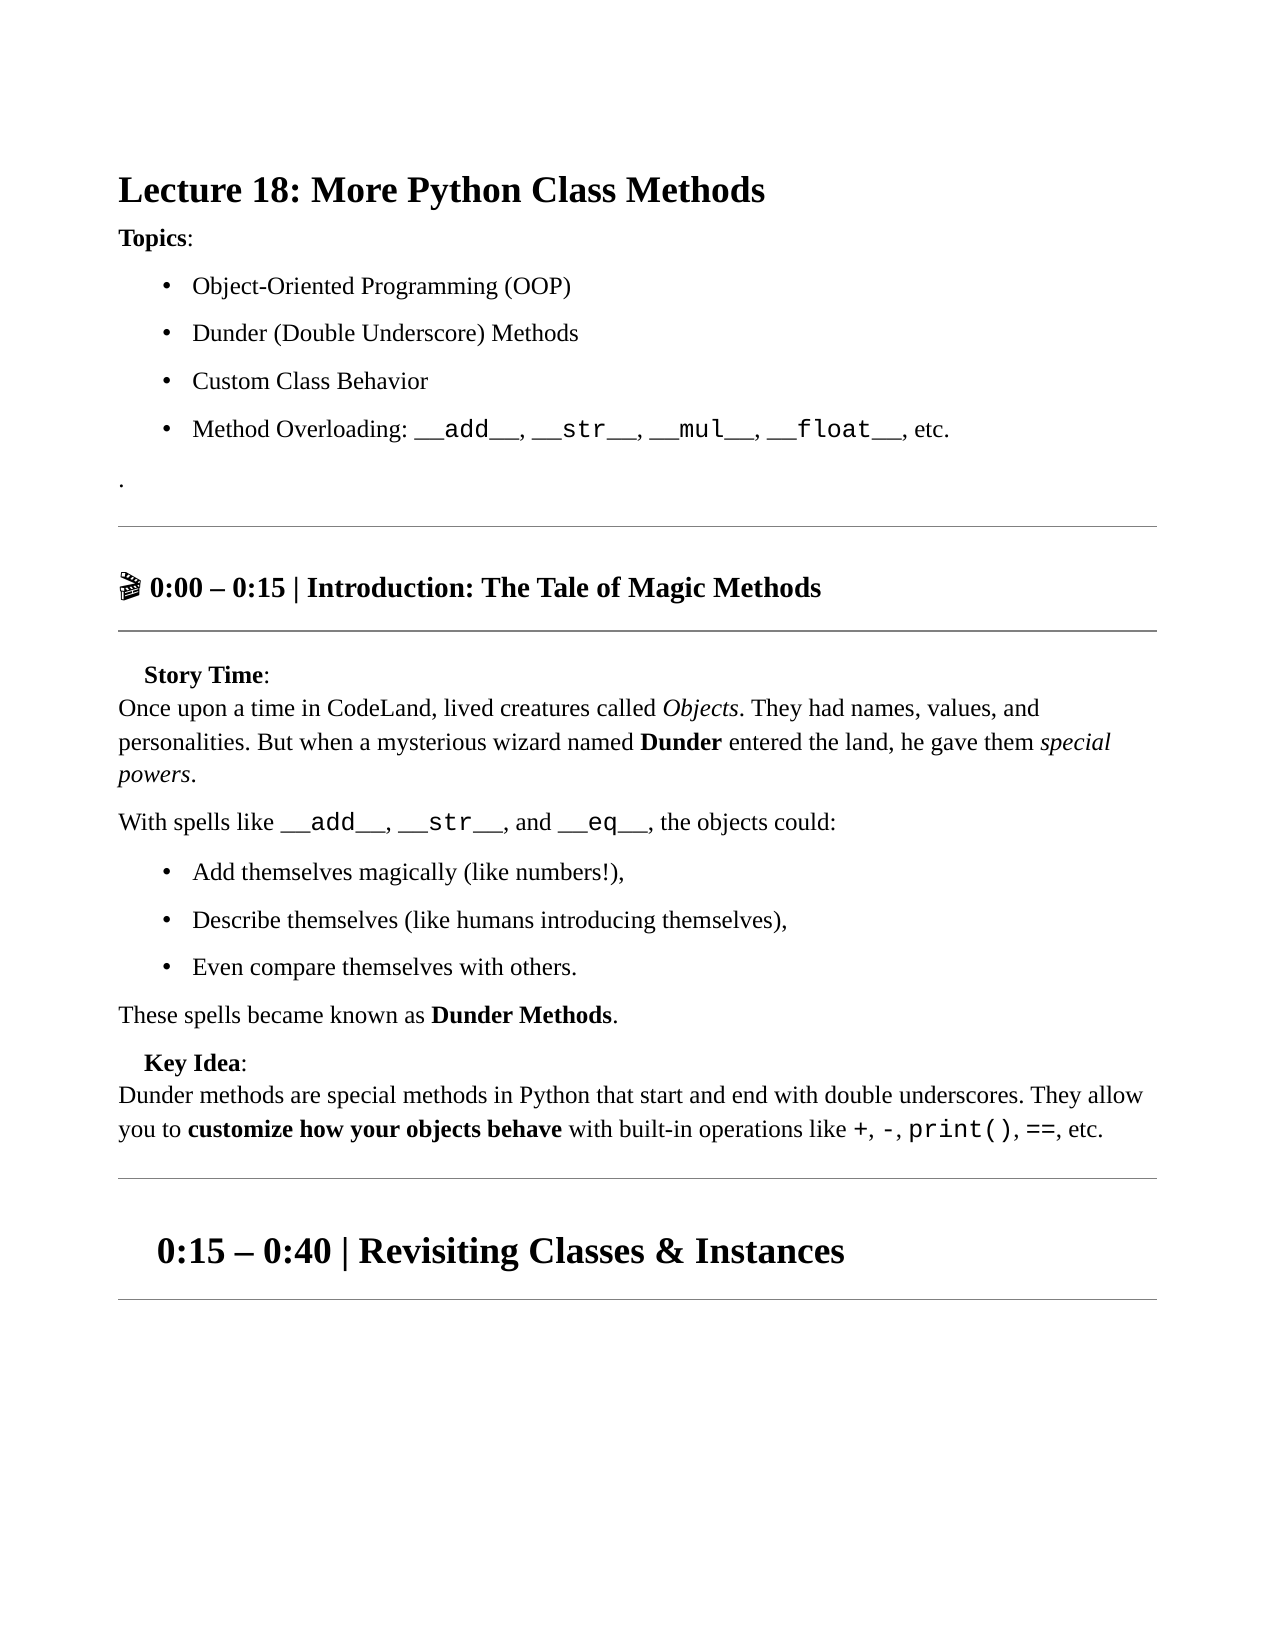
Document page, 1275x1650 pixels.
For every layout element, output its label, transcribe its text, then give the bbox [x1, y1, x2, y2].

list Even compare themselves with others. [162, 952, 1157, 981]
list Object-Oriented Programming (OOP) [162, 271, 1157, 300]
subtitle Lecture 18: More Python Class Methods [118, 168, 1157, 211]
subtitle 🧱 0:15 – 0:40 | Revisiting Classes & Instances [118, 1229, 1157, 1272]
text These spells became known as Dunder Methods. [118, 1000, 1157, 1029]
list Add themselves magically (like numbers!), [162, 857, 1157, 886]
list Method Overloading: __add__, __str__, __mul__, __float__, etc. [162, 414, 1157, 444]
list Custom Class Behavior [162, 366, 1157, 395]
text 👑 Story Time: Once upon a time in CodeLand, lived creatures called Objects. They had names, values, and personalities. But when a mysterious wizard named Dunder entered the land, he gave them special powers. [118, 661, 1157, 788]
text With spells like __add__, __str__, and __eq__, the objects could: [118, 807, 1157, 838]
text Topics: [118, 223, 1157, 252]
text . [118, 464, 1157, 492]
list Dunder (Double Underscore) Methods [162, 318, 1157, 347]
subtitle 🎬 0:00 – 0:15 | Introduction: The Tale of Magic Methods [118, 570, 1157, 604]
list Describe themselves (like humans introducing themselves), [162, 905, 1157, 933]
text 🧠 Key Idea: Dunder methods are special methods in Python that start and end with double underscores. They allow you to customize how your objects behave with built-in operations like +, -, print(), ==, etc. [118, 1048, 1157, 1144]
text ­ [118, 118, 1157, 147]
